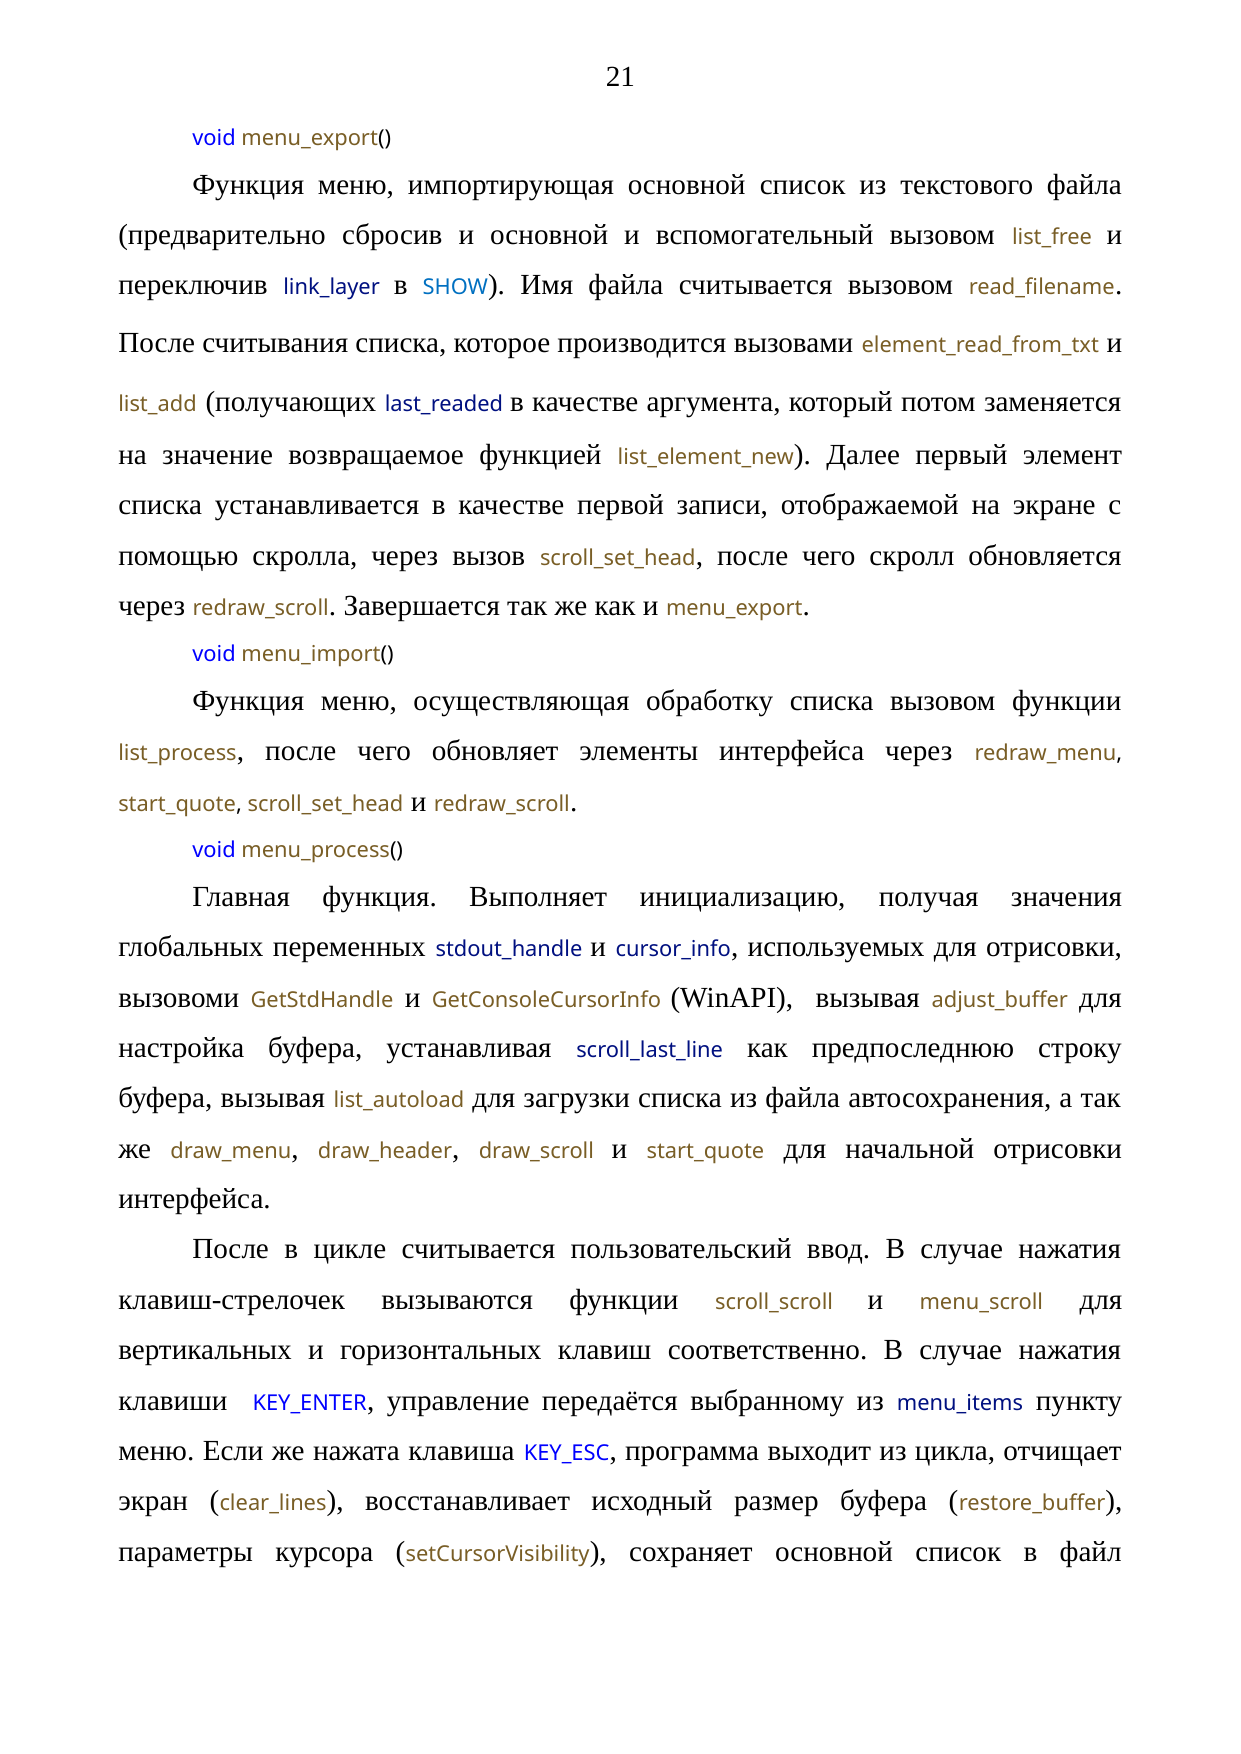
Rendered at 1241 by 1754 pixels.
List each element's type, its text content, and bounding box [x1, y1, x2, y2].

text После в цикле считывается пользовательский ввод. В случае нажатия клавиш-стрелочек вызываются функции scroll_scroll и menu_scroll для вертикальных и горизонтальных клавиш соответственно. В случае нажатия клавиши KEY_ENTER, управление передаётся выбранному из menu_items пункту меню. Если же нажата клавиша KEY_ESC, программа выходит из цикла, отчищает экран (clear_lines), восстанавливает исходный размер буфера (restore_buffer), параметры курсора (setCursorVisibility), сохраняет основной список в файл [118, 1232, 1122, 1568]
text void menu_process() [118, 834, 1122, 864]
text Функция меню, осуществляющая обработку списка вызовом функции list_process, после чего обновляет элементы интерфейса через redraw_menu, start_quote, scroll_set_head и redraw_scroll. [118, 683, 1122, 817]
text Главная функция. Выполняет инициализацию, получая значения глобальных переменных stdout_handle и cursor_info, используемых для отрисовки, вызовоми GetStdHandle и GetConsoleCursorInfo (WinAPI), вызывая adjust_buffer для настройка буфера, устанавливая scroll_last_line как предпоследнюю строку буфера, вызывая list_autoload для загрузки списка из файла автосохранения, а так же draw_menu, draw_header, draw_scroll и start_quote для начальной отрисовки интерфейса. [118, 879, 1122, 1215]
text void menu_export() [118, 122, 1122, 152]
text Функция меню, импортирующая основной список из текстового файла (предварительно сбросив и основной и вспомогательный вызовом list_free и переключив link_layer в SHOW). Имя файла считывается вызовом read_filename. После считывания списка, которое производится вызовами element_read_from_txt и list_add (получающих last_readed в качестве аргумента, который потом заменяется на значение возвращаемое функцией list_element_new). Далее первый элемент списка устанавливается в качестве первой записи, отображаемой на экране с помощью скролла, через вызов scroll_set_head, после чего скролл обновляется через redraw_scroll. Завершается так же как и menu_export. [118, 167, 1122, 622]
text void menu_import() [118, 638, 1122, 668]
